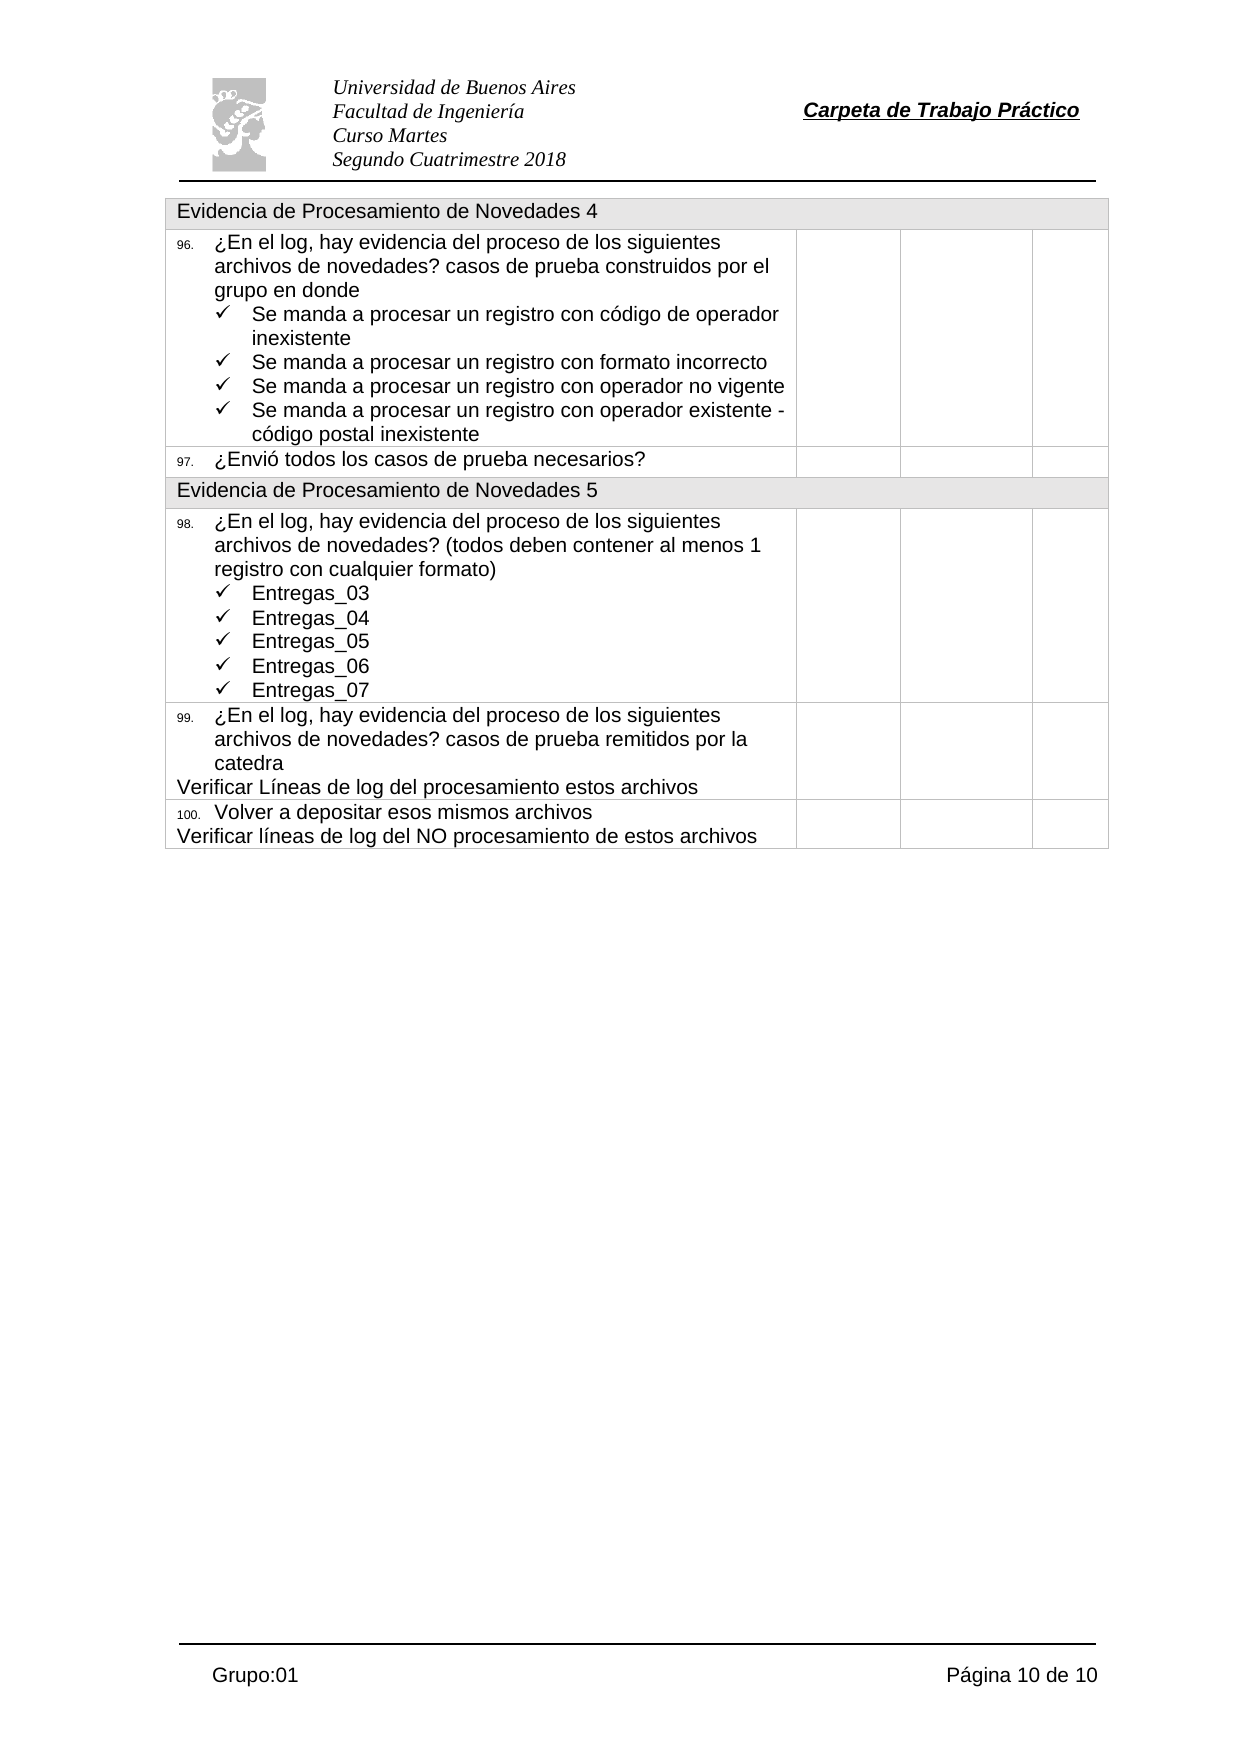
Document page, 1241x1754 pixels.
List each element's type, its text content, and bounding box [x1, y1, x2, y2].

table_cell [901, 703, 1032, 798]
table_cell [901, 230, 1032, 446]
table_cell [901, 800, 1032, 847]
table_cell [901, 447, 1032, 477]
table_cell ¿En el log, hay evidencia del proceso de los siguientes archivos de novedades? casos de prueba remitidos por la catedra Verificar Líneas de log del procesamiento estos archivos [166, 703, 796, 798]
table_cell [797, 703, 900, 798]
table_cell ¿En el log, hay evidencia del proceso de los siguientes archivos de novedades? (todos deben contener al menos 1 registro con cualquier formato) Entregas_03 Entregas_04 Entregas_05 Entregas_06 Entregas_07 [166, 509, 796, 702]
table_cell [797, 230, 900, 446]
table_cell [1033, 800, 1108, 847]
table_cell ¿Envió todos los casos de prueba necesarios? [166, 447, 796, 477]
table_cell Evidencia de Procesamiento de Novedades 5 [166, 478, 1108, 508]
picture [210, 75, 273, 174]
table_cell [797, 509, 900, 702]
table_cell Evidencia de Procesamiento de Novedades 4 [166, 199, 1108, 229]
table_cell [797, 800, 900, 847]
table_cell [901, 509, 1032, 702]
table_cell ¿En el log, hay evidencia del proceso de los siguientes archivos de novedades? casos de prueba construidos por el grupo en donde Se manda a procesar un registro con código de operador inexistente Se manda a procesar un registro con formato incorrecto Se manda a procesar un registro con operador no vigente Se manda a procesar un registro con operador existente - código postal inexistente [166, 230, 796, 446]
table_cell [1033, 230, 1108, 446]
table_cell [1033, 447, 1108, 477]
table_cell [1033, 509, 1108, 702]
table_cell [797, 447, 900, 477]
table_cell Volver a depositar esos mismos archivos Verificar líneas de log del NO procesamiento de estos archivos [166, 800, 796, 847]
table_cell [1033, 703, 1108, 798]
